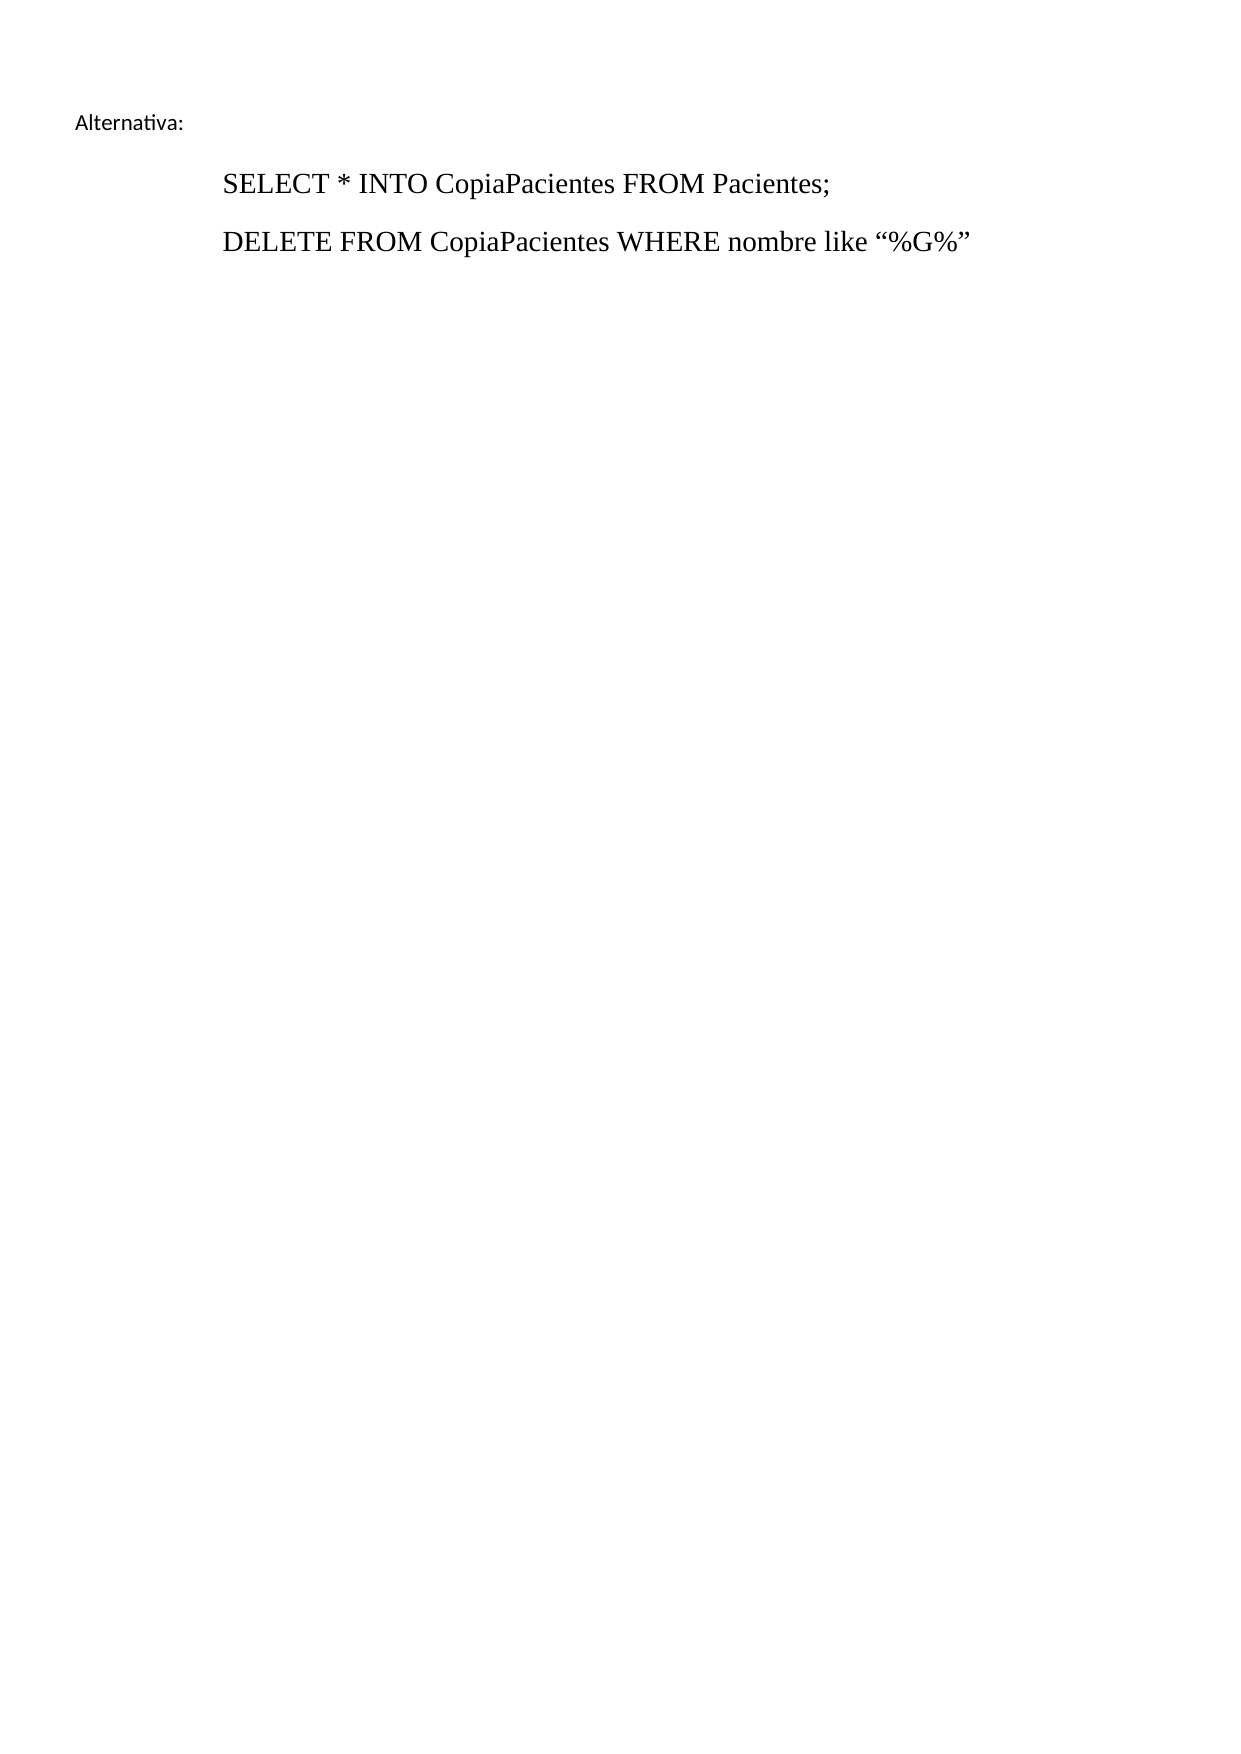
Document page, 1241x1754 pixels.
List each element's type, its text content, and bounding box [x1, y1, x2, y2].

text DELETE FROM CopiaPacientes WHERE nombre like “%G%” [222, 224, 1165, 258]
text Alternativa: [75, 108, 1165, 137]
text SELECT * INTO CopiaPacientes FROM Pacientes; [222, 166, 1165, 199]
